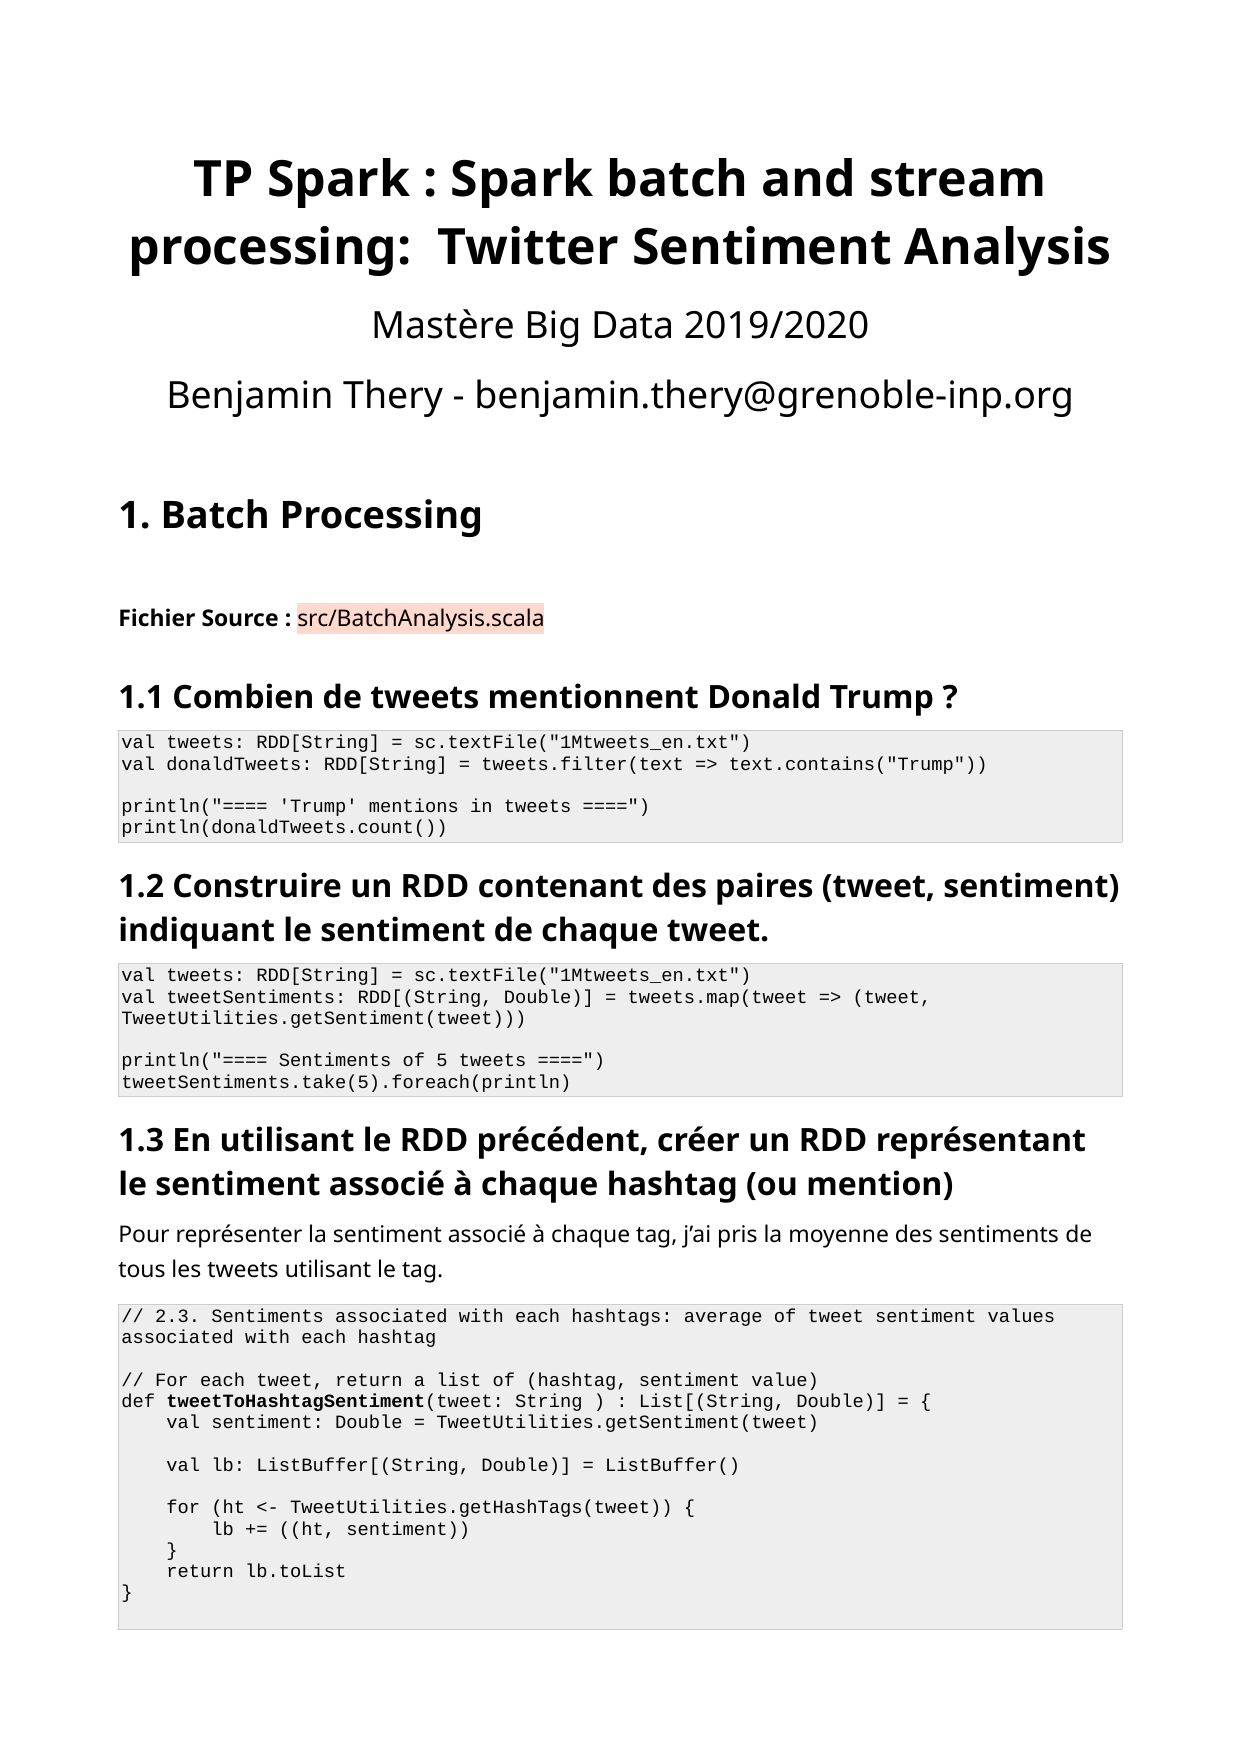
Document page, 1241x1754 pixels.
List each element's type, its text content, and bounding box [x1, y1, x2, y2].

text val sentiment: Double = TweetUtilities.getSentiment(tweet) [119, 1410, 1122, 1431]
subtitle Benjamin Thery - benjamin.thery@grenoble-inp.org [118, 368, 1122, 419]
text // 2.3. Sentiments associated with each hashtags: average of tweet sentiment values associated with each hashtag [119, 1305, 1122, 1346]
text println("==== 'Trump' mentions in tweets ====") [119, 794, 1122, 815]
subtitle 1. Batch Processing [118, 488, 1122, 539]
text Fichier Source : src/BatchAnalysis.scala [118, 602, 1122, 634]
text // For each tweet, return a list of (hashtag, sentiment value) [119, 1368, 1122, 1389]
text val donaldTweets: RDD[String] = tweets.filter(text => text.contains("Trump")) [119, 751, 1122, 772]
subtitle Mastère Big Data 2019/2020 [118, 298, 1122, 349]
text val tweetSentiments: RDD[(String, Double)] = tweets.map(tweet => (tweet, TweetUtilities.getSentiment(tweet))) [119, 984, 1122, 1027]
text def tweetToHashtagSentiment(tweet: String ) : List[(String, Double)] = { [119, 1389, 1122, 1410]
text val lb: ListBuffer[(String, Double)] = ListBuffer() [119, 1453, 1122, 1474]
text return lb.toList [119, 1559, 1122, 1580]
text tweetSentiments.take(5).foreach(println) [119, 1069, 1122, 1096]
text } [119, 1538, 1122, 1559]
text for (ht <- TweetUtilities.getHashTags(tweet)) { [119, 1495, 1122, 1516]
text val tweets: RDD[String] = sc.textFile("1Mtweets_en.txt") [119, 731, 1122, 751]
subtitle 1.3 En utilisant le RDD précédent, créer un RDD représentant le sentiment associé à chaque hashtag (ou mention) [118, 1117, 1122, 1205]
text lb += ((ht, sentiment)) [119, 1516, 1122, 1538]
subtitle 1.2 Construire un RDD contenant des paires (tweet, sentiment) indiquant le sentiment de chaque tweet. [118, 863, 1122, 951]
title TP Spark : Spark batch and stream processing: Twitter Sentiment Analysis [118, 143, 1122, 279]
subtitle 1.1 Combien de tweets mentionnent Donald Trump ? [118, 674, 1122, 717]
text val tweets: RDD[String] = sc.textFile("1Mtweets_en.txt") [119, 964, 1122, 984]
text println("==== Sentiments of 5 tweets ====") [119, 1048, 1122, 1069]
text Pour représenter la sentiment associé à chaque tag, j’ai pris la moyenne des sentiments de tous les tweets utilisant le tag. [118, 1217, 1122, 1285]
text } [119, 1580, 1122, 1601]
text println(donaldTweets.count()) [119, 815, 1122, 842]
